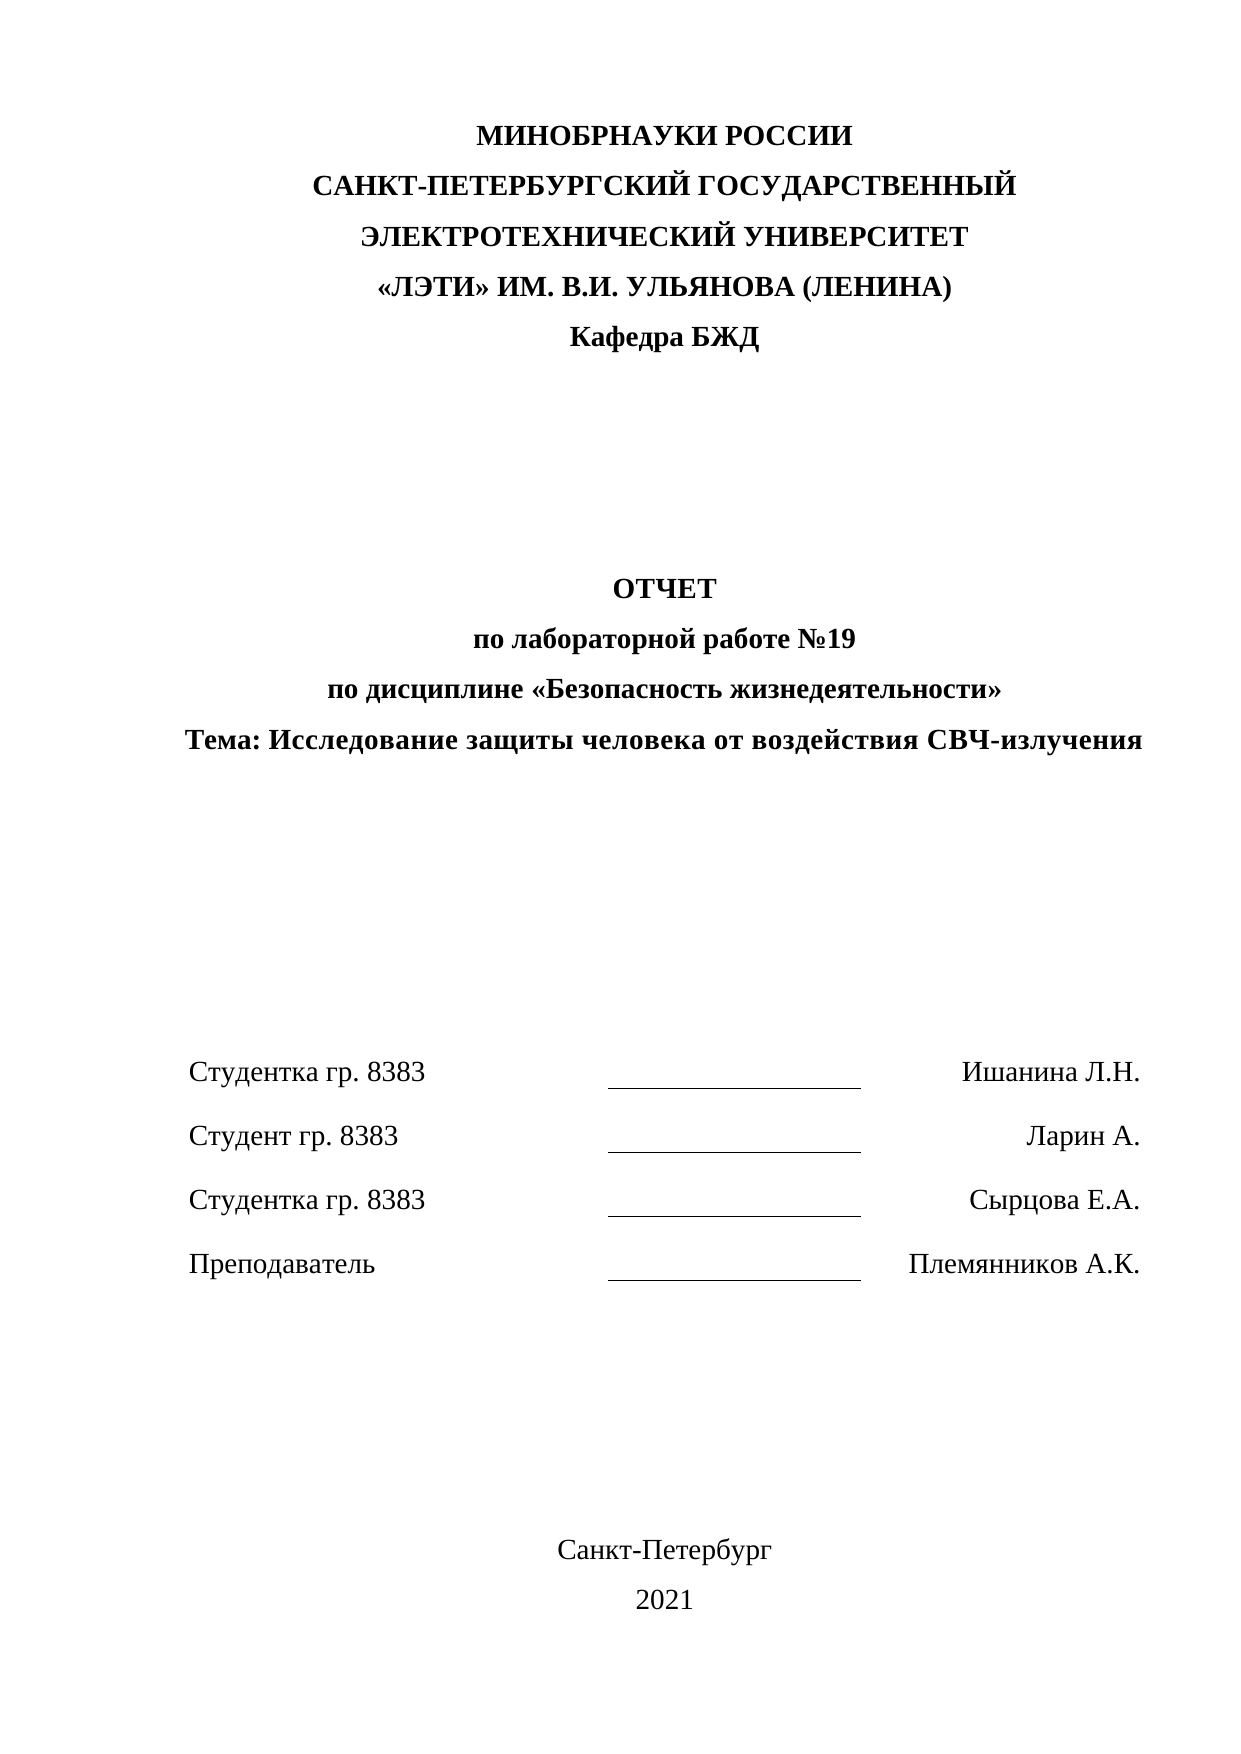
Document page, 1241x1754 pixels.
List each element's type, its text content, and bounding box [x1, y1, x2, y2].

text «ЛЭТИ» им. В.И. Ульянова (Ленина) [177, 269, 1152, 303]
text Санкт-Петербург [177, 1532, 1152, 1566]
text по дисциплине «Безопасность жизнедеятельности» [177, 672, 1152, 705]
table_cell Студент гр. 8383 [177, 1088, 608, 1152]
text 2021 [177, 1582, 1152, 1616]
table_cell Преподаватель [177, 1216, 608, 1279]
table_cell Племянников А.К. [861, 1216, 1152, 1279]
table_header Студентка гр. 8383 [177, 1024, 608, 1088]
table_cell [608, 1217, 861, 1279]
text Тема: Исследование защиты человека от воздействия СВЧ-излучения [177, 722, 1152, 755]
table_cell Ларин А. [861, 1088, 1152, 1152]
table_cell [608, 1089, 861, 1152]
table_header Ишанина Л.Н. [861, 1024, 1152, 1088]
table_header [608, 1024, 861, 1088]
text по лабораторной работе №19 [177, 621, 1152, 655]
text электротехнический университет [177, 219, 1152, 252]
table_cell Студентка гр. 8383 [177, 1152, 608, 1216]
text Кафедра БЖД [177, 319, 1152, 353]
table_cell Сырцова Е.А. [861, 1152, 1152, 1216]
text Санкт-Петербургский государственный [177, 168, 1152, 202]
text МИНОБРНАУКИ РОССИИ [177, 118, 1152, 152]
text отчет [177, 571, 1152, 604]
table_cell [608, 1153, 861, 1216]
